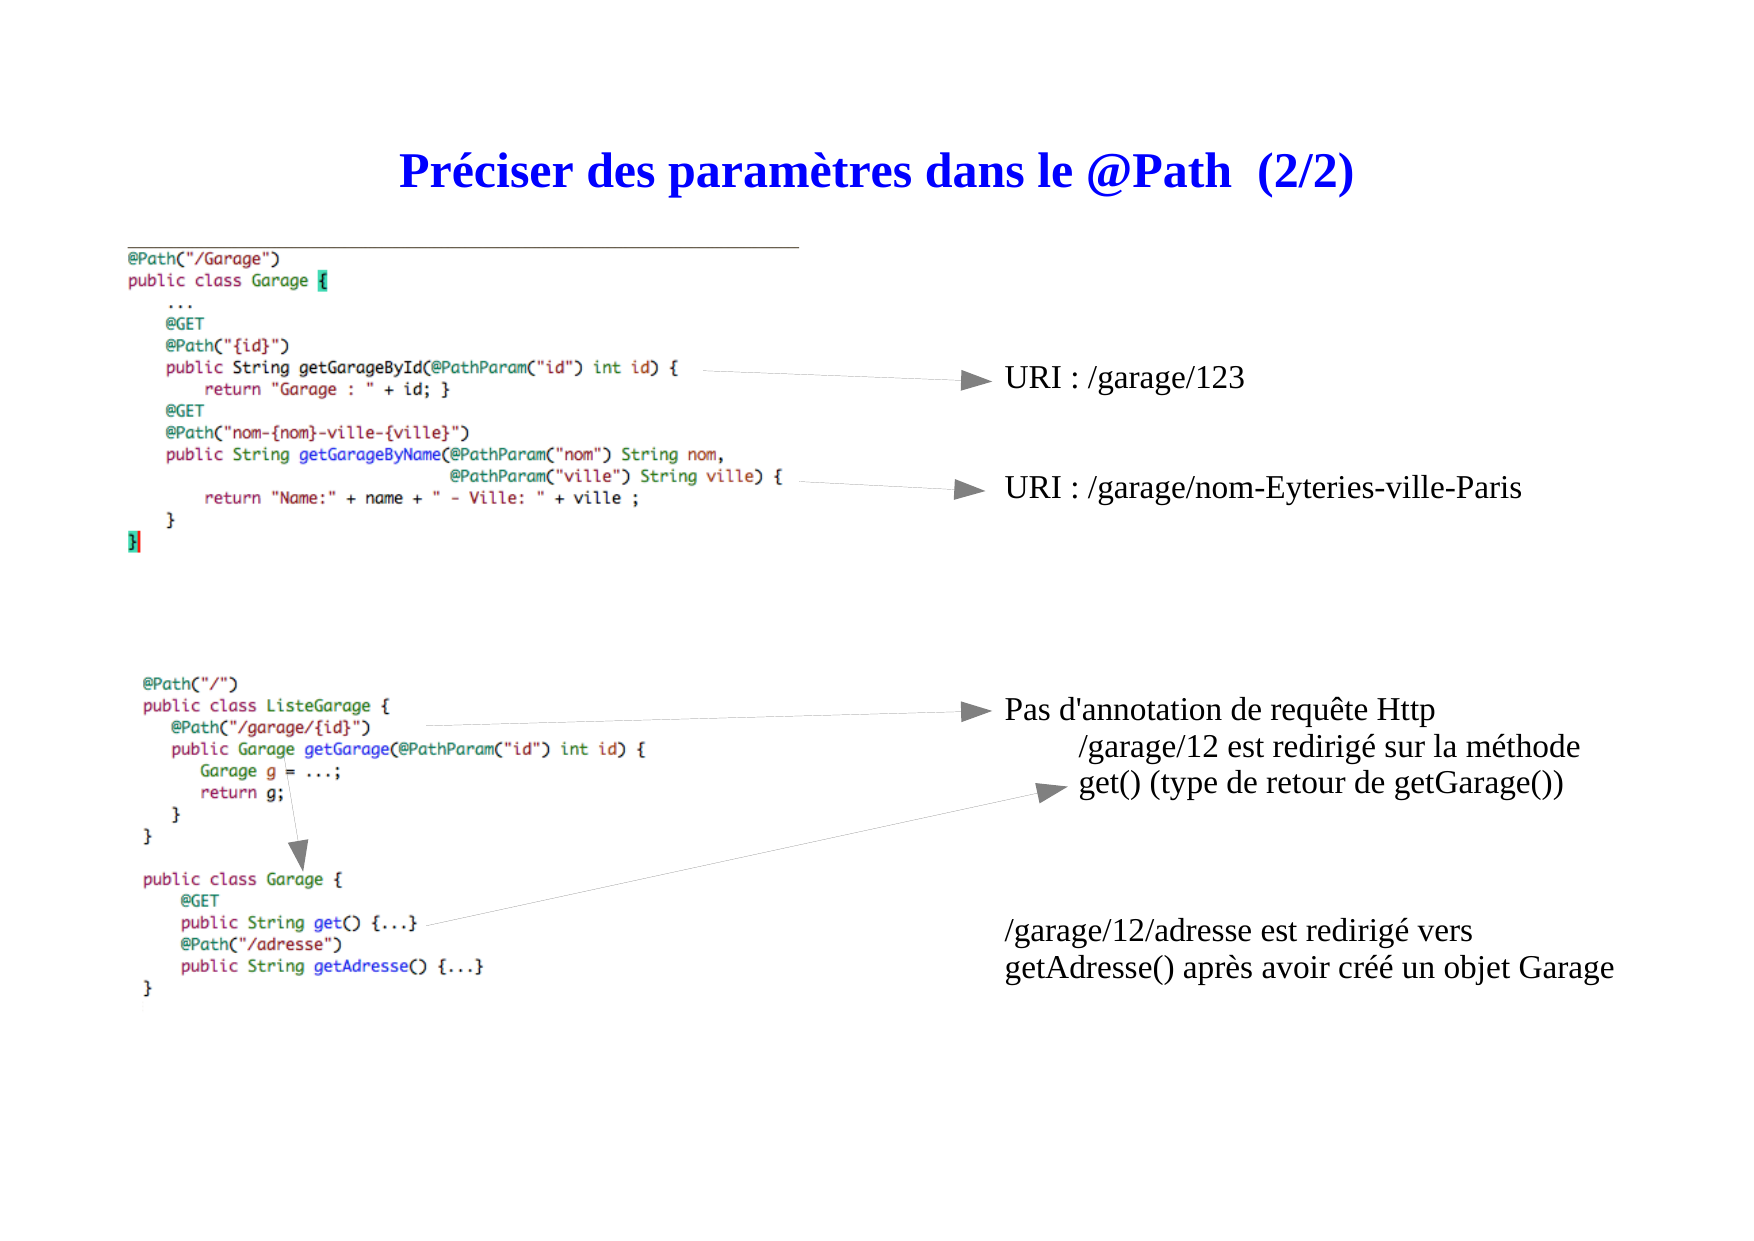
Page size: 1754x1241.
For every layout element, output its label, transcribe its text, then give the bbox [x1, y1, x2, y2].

text Pas d'annotation de requête Http [667, 690, 1636, 727]
text /garage/12/adresse est redirigé vers getAdresse() après avoir créé un objet Garage [667, 912, 1636, 985]
text [118, 690, 142, 727]
text [118, 727, 142, 801]
picture [127, 247, 800, 565]
picture [142, 675, 667, 1014]
text /garage/12 est redirigé sur la méthode get() (type de retour de getGarage()) [667, 727, 1636, 801]
text URI : /garage/nom-Eyteries-ville-Paris [800, 469, 1636, 506]
text [118, 912, 142, 985]
subtitle Préciser des paramètres dans le @Path (2/2) [118, 143, 1636, 198]
text URI : /garage/123 [800, 358, 1636, 395]
